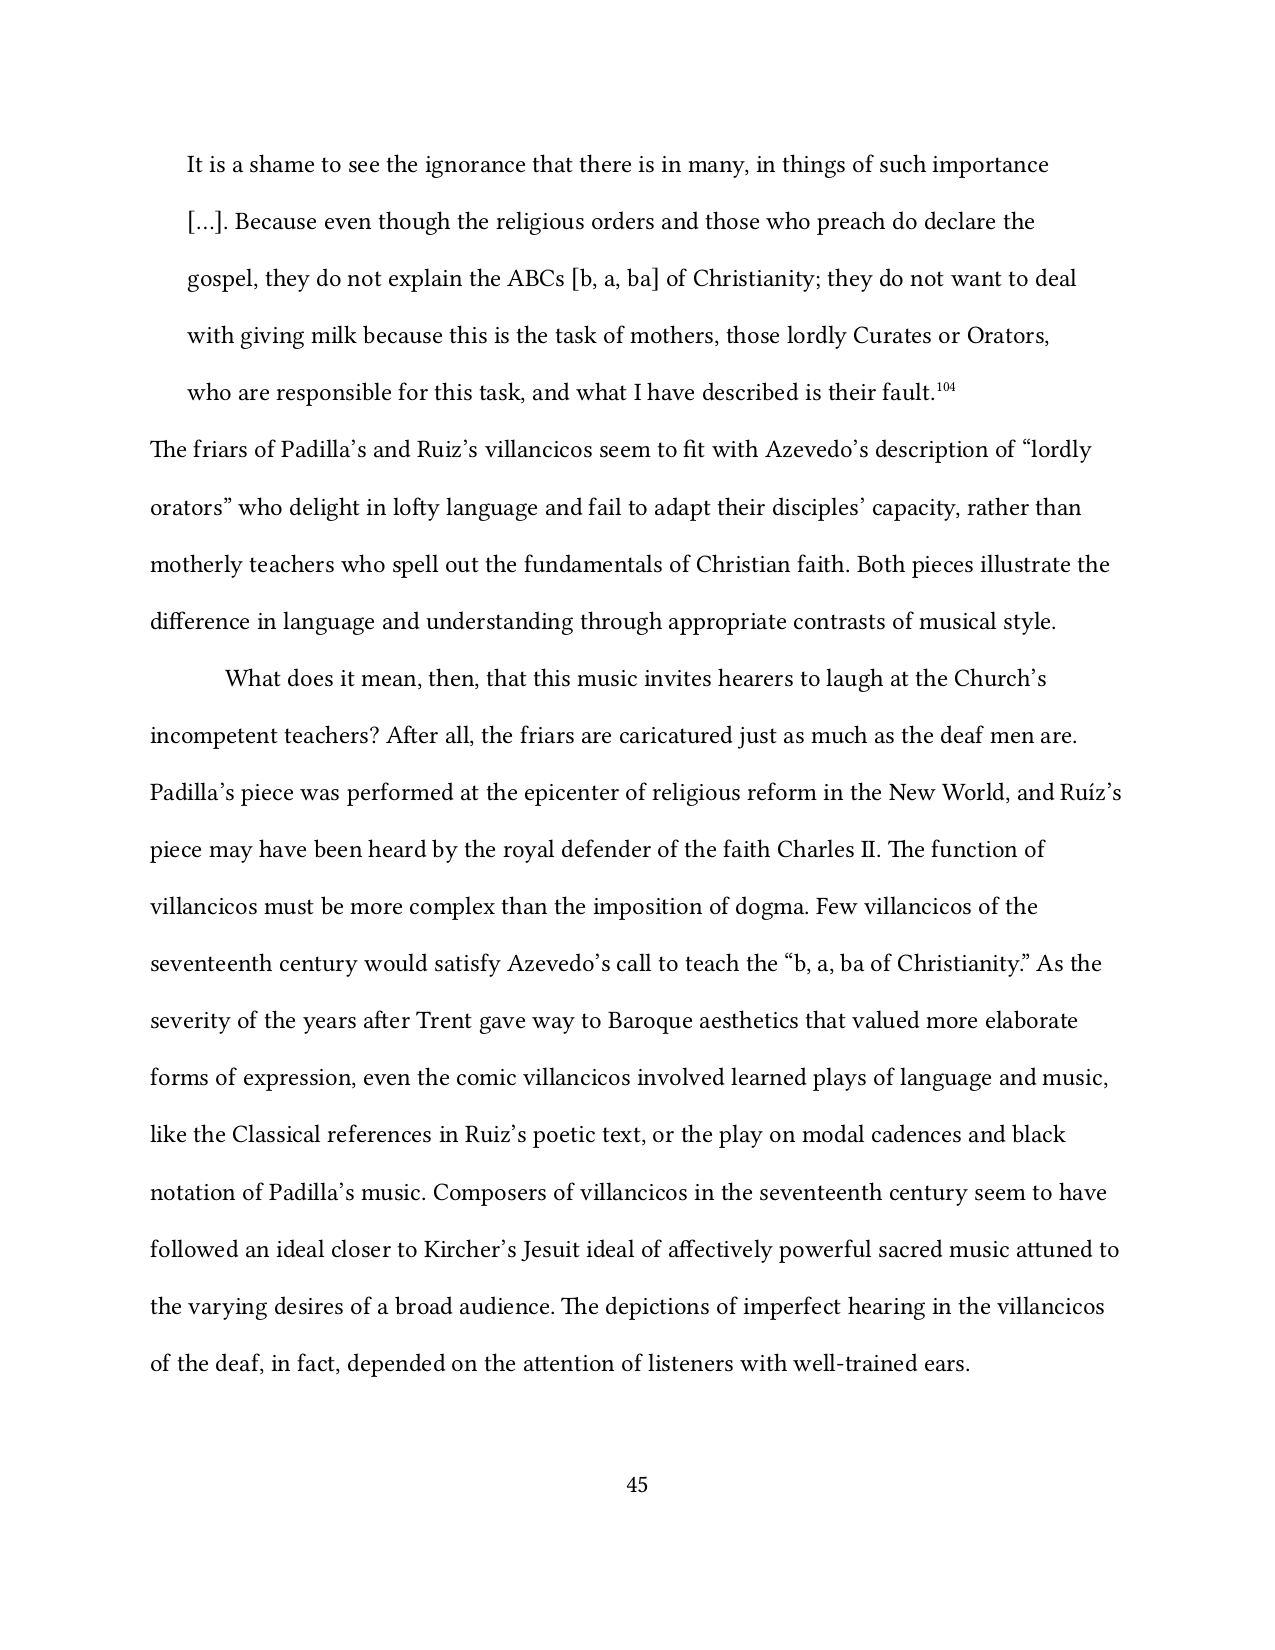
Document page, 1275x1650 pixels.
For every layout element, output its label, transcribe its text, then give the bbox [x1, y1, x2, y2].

text The friars of Padilla’s and Ruiz’s villancicos seem to fit with Azevedo’s description of “lordly orators” who delight in lofty language and fail to adapt their disciples’ capacity, rather than motherly teachers who spell out the fundamentals of Christian faith. Both pieces illustrate the difference in language and understanding through appropriate contrasts of musical style. [150, 435, 1125, 635]
text What does it mean, then, that this music invites hearers to laugh at the Church’s incompetent teachers? After all, the friars are caricatured just as much as the deaf men are. Padilla’s piece was performed at the epicenter of religious reform in the New World, and Ruíz’s piece may have been heard by the royal defender of the faith Charles II. The function of villancicos must be more complex than the imposition of dogma. Few villancicos of the seventeenth century would satisfy Azevedo’s call to teach the “b, a, ba of Christianity.” As the severity of the years after Trent gave way to Baroque aesthetics that valued more elaborate forms of expression, even the comic villancicos involved learned plays of language and music, like the Classical references in Ruiz’s poetic text, or the play on modal cadences and black notation of Padilla’s music. Composers of villancicos in the seventeenth century seem to have followed an ideal closer to Kircher’s Jesuit ideal of affectively powerful sacred music attuned to the varying desires of a broad audience. The depictions of imperfect hearing in the villancicos of the deaf, in fact, depended on the attention of listeners with well-trained ears. [150, 664, 1125, 1377]
text It is a shame to see the ignorance that there is in many, in things of such importance […]. Because even though the religious orders and those who preach do declare the gospel, they do not explain the ABCs [b, a, ba] of Christianity; they do not want to deal with giving milk because this is the task of mothers, those lordly Curates or Orators, who are responsible for this task, and what I have described is their fault. [187, 150, 1087, 407]
